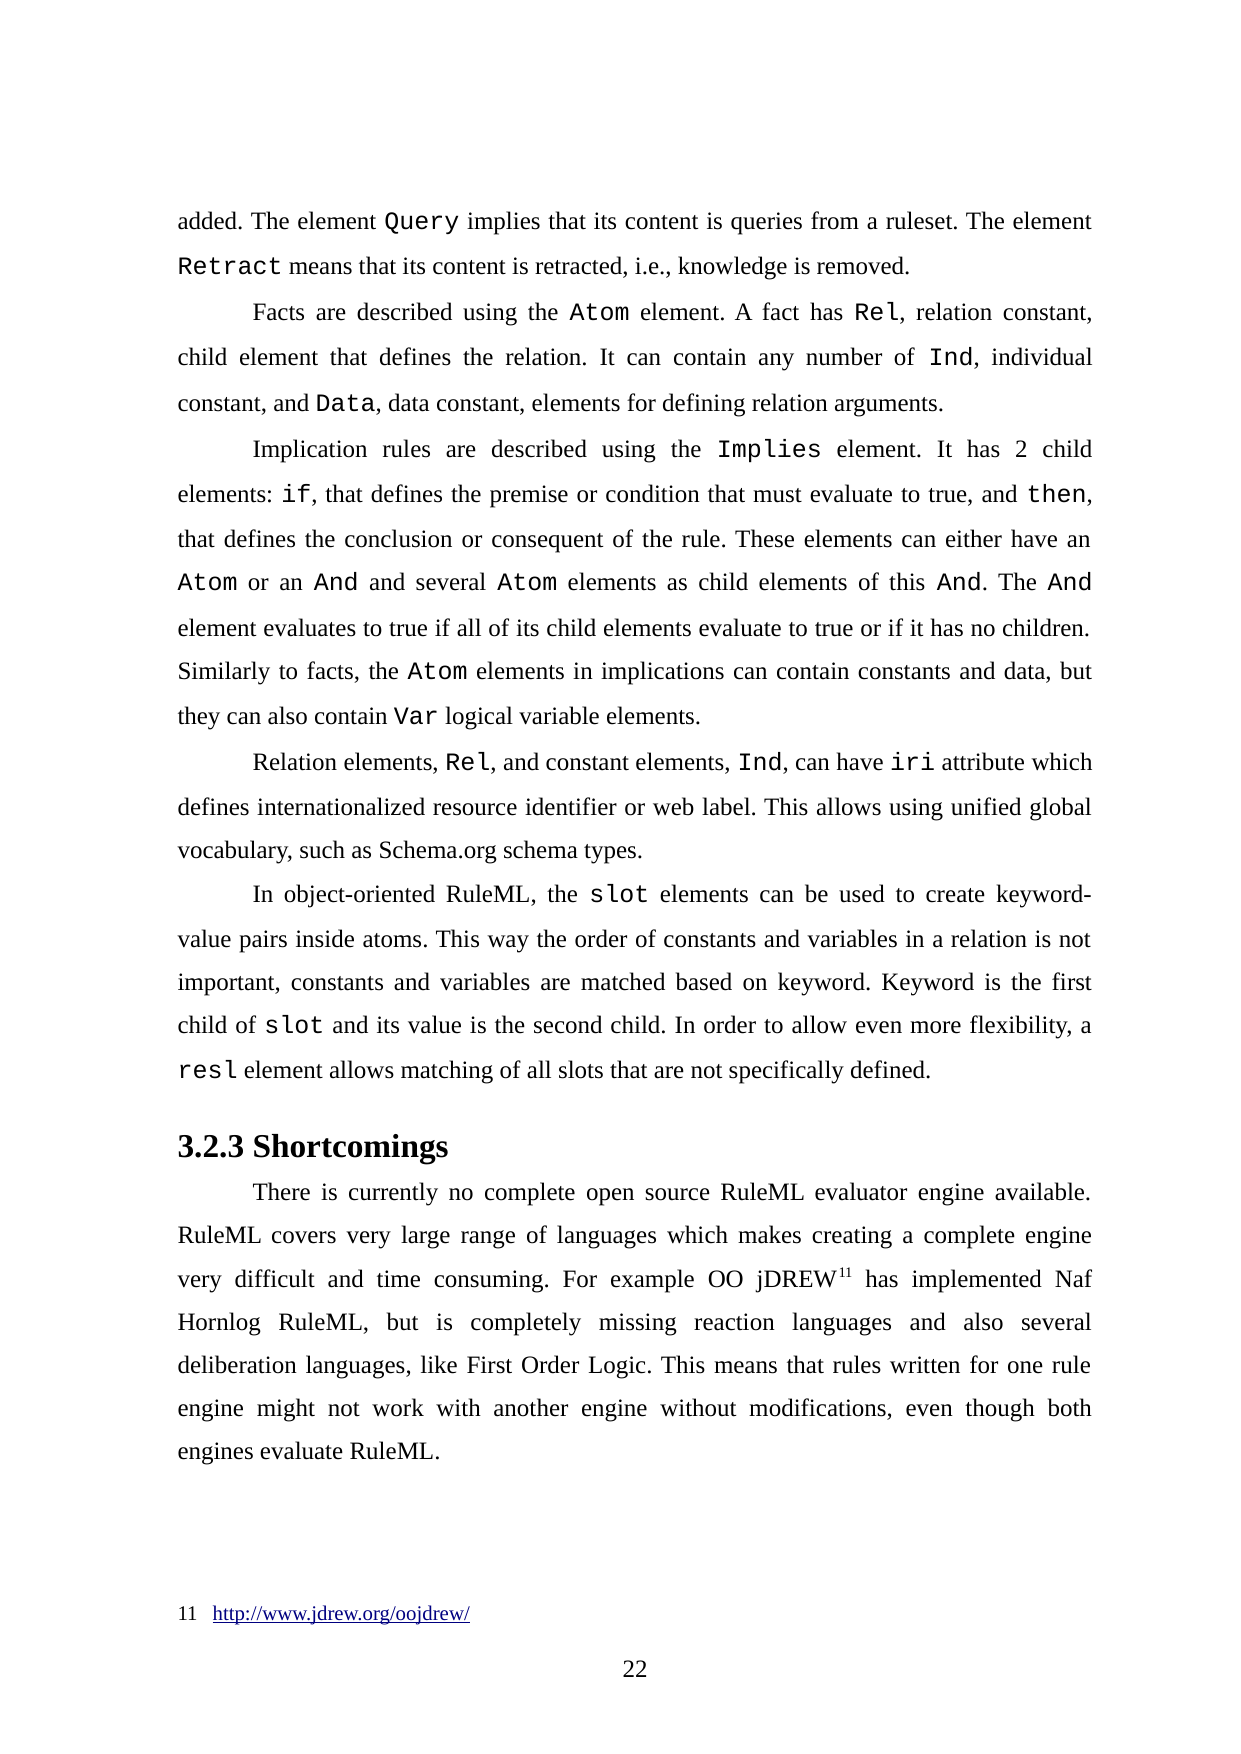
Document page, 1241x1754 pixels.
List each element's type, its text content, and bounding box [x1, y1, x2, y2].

text http://www.jdrew.org/oojdrew/ [177, 1601, 1093, 1625]
text In object-oriented RuleML, the slot elements can be used to create keyword-value pairs inside atoms. This way the order of constants and variables in a relation is not important, constants and variables are matched based on keyword. Keyword is the first child of slot and its value is the second child. In order to allow even more flexibility, a resl element allows matching of all slots that are not specifically defined. [177, 879, 1093, 1086]
text Relation elements, Rel, and constant elements, Ind, can have iri attribute which defines internationalized resource identifier or web label. This allows using unified global vocabulary, such as Schema.org schema types. [177, 747, 1093, 864]
text Implication rules are described using the Implies element. It has 2 child elements: if, that defines the premise or condition that must evaluate to true, and then, that defines the conclusion or consequent of the rule. These elements can either have an Atom or an And and several Atom elements as child elements of this And. The And element evaluates to true if all of its child elements evaluate to true or if it has no children. Similarly to facts, the Atom elements in implications can contain constants and data, but they can also contain Var logical variable elements. [177, 434, 1093, 732]
text There is currently no complete open source RuleML evaluator engine available. RuleML covers very large range of languages which makes creating a complete engine very difficult and time consuming. For example OO jDREW has implemented Naf Hornlog RuleML, but is completely missing reaction languages and also several deliberation languages, like First Order Logic. This means that rules written for one rule engine might not work with another engine without modifications, even though both engines evaluate RuleML. [177, 1177, 1093, 1465]
subtitle Shortcomings [177, 1127, 1093, 1165]
text added. The element Query implies that its content is queries from a ruleset. The element Retract means that its content is retracted, i.e., knowledge is removed. [177, 206, 1093, 282]
text Facts are described using the Atom element. A fact has Rel, relation constant, child element that defines the relation. It can contain any number of Ind, individual constant, and Data, data constant, elements for defining relation arguments. [177, 297, 1093, 418]
